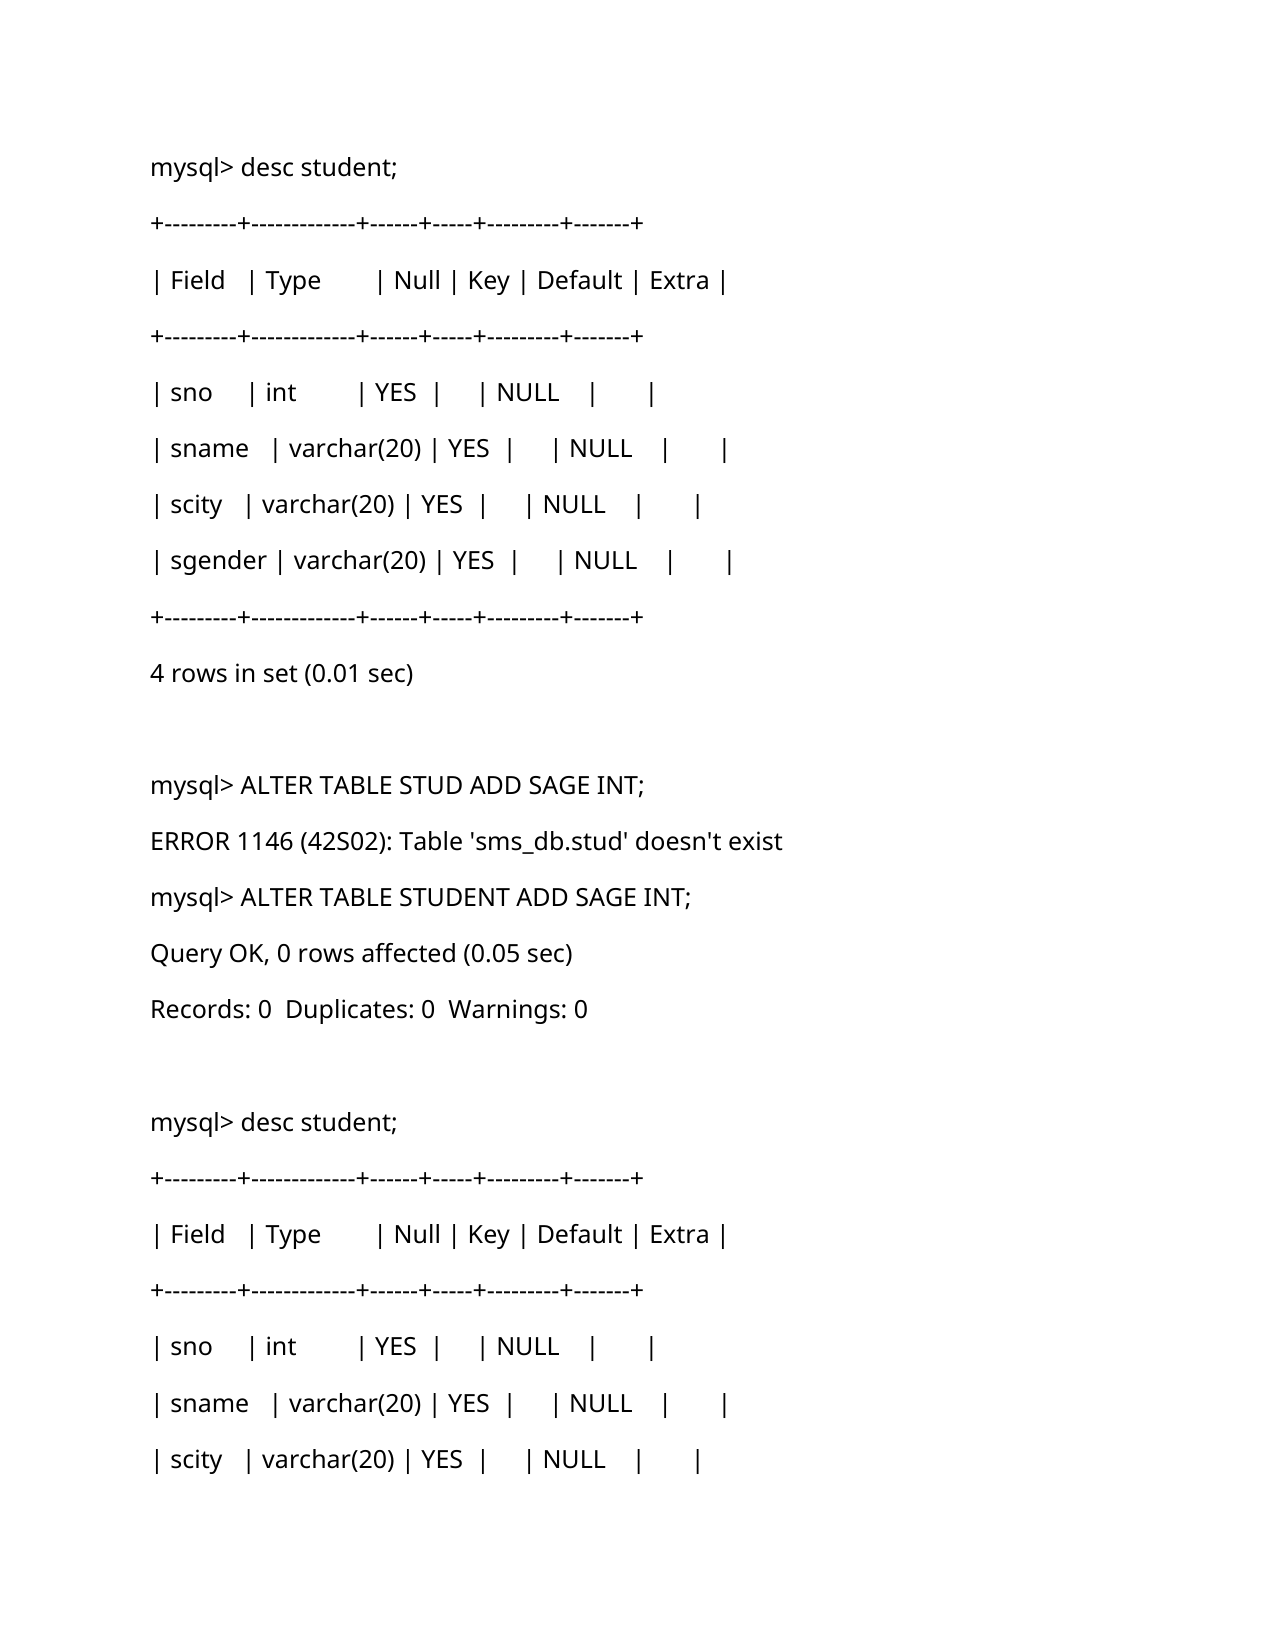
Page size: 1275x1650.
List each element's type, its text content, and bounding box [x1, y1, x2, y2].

text | sname | varchar(20) | YES | | NULL | | [150, 1385, 1125, 1419]
text ERROR 1146 (42S02): Table 'sms_db.stud' doesn't exist [150, 824, 1125, 858]
text +---------+-------------+------+-----+---------+-------+ [150, 206, 1125, 240]
text | sno | int | YES | | NULL | | [150, 374, 1125, 409]
text Query OK, 0 rows affected (0.05 sec) [150, 936, 1125, 970]
text | sno | int | YES | | NULL | | [150, 1329, 1125, 1363]
text Records: 0 Duplicates: 0 Warnings: 0 [150, 992, 1125, 1026]
text +---------+-------------+------+-----+---------+-------+ [150, 1273, 1125, 1307]
text 4 rows in set (0.01 sec) [150, 655, 1125, 689]
text | scity | varchar(20) | YES | | NULL | | [150, 1441, 1125, 1475]
text | sgender | varchar(20) | YES | | NULL | | [150, 543, 1125, 577]
text +---------+-------------+------+-----+---------+-------+ [150, 599, 1125, 633]
text mysql> ALTER TABLE STUDENT ADD SAGE INT; [150, 880, 1125, 914]
text | Field | Type | Null | Key | Default | Extra | [150, 1217, 1125, 1251]
text +---------+-------------+------+-----+---------+-------+ [150, 1161, 1125, 1195]
text mysql> ALTER TABLE STUD ADD SAGE INT; [150, 768, 1125, 802]
text | Field | Type | Null | Key | Default | Extra | [150, 262, 1125, 296]
text | scity | varchar(20) | YES | | NULL | | [150, 487, 1125, 521]
text mysql> desc student; [150, 1104, 1125, 1138]
text mysql> desc student; [150, 150, 1125, 184]
text +---------+-------------+------+-----+---------+-------+ [150, 318, 1125, 352]
text | sname | varchar(20) | YES | | NULL | | [150, 431, 1125, 465]
